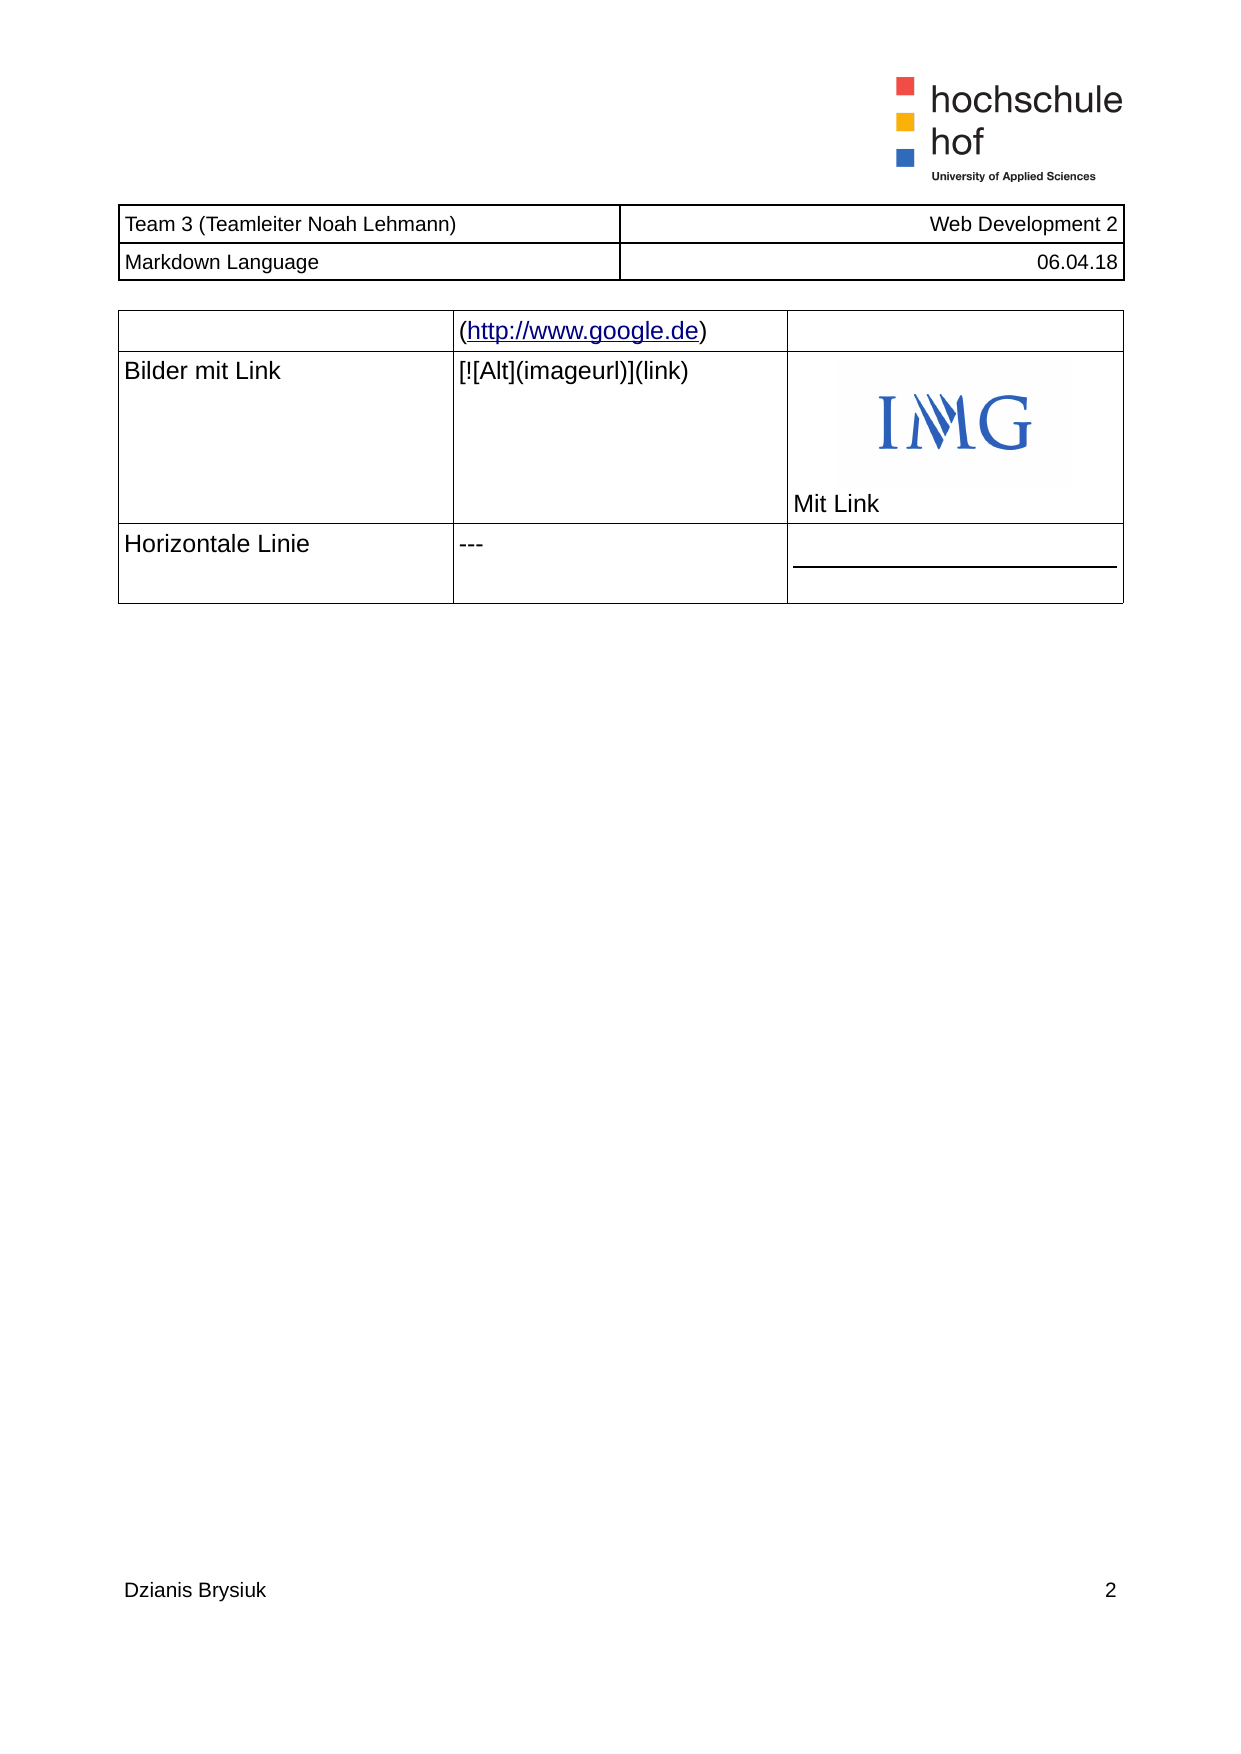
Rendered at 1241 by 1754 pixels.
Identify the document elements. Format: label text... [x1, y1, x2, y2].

table_cell [![Alt](imageurl)](link) [454, 352, 787, 523]
table_cell [788, 311, 1123, 351]
table_cell [788, 524, 1123, 603]
table_cell (http://www.google.de) [454, 311, 787, 351]
table_cell [119, 311, 453, 351]
table_cell Mit Link [788, 352, 1123, 523]
picture [896, 77, 1122, 182]
table_cell --- [454, 524, 787, 603]
table_cell Horizontale Linie [119, 524, 453, 603]
table_cell Bilder mit Link [119, 352, 453, 523]
picture [837, 356, 1073, 489]
